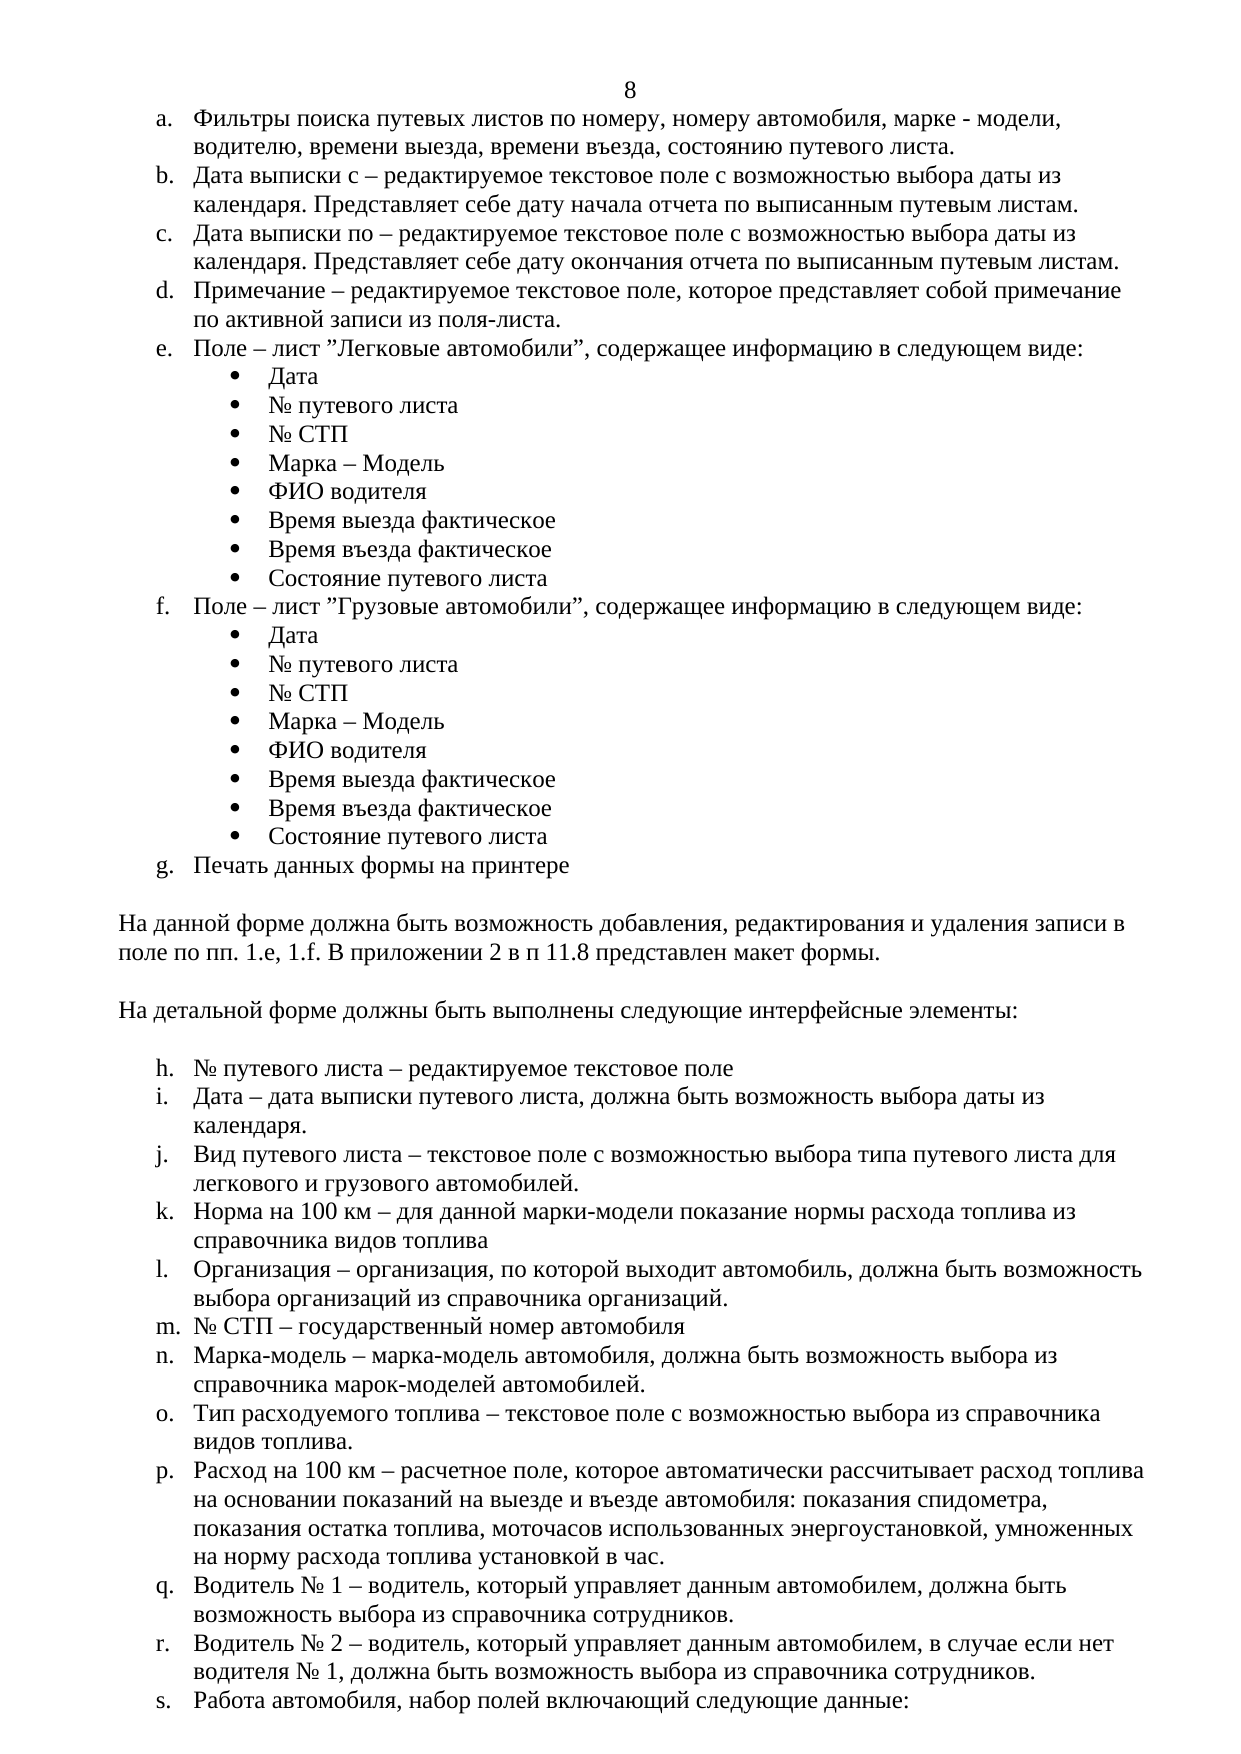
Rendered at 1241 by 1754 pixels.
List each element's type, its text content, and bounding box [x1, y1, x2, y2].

list Дата выписки по – редактируемое текстовое поле с возможностью выбора даты из календаря. Представляет себе дату окончания отчета по выписанным путевым листам. [156, 218, 1151, 275]
list Примечание – редактируемое текстовое поле, которое представляет собой примечание по активной записи из поля-листа. [156, 275, 1151, 333]
text На данной форме должна быть возможность добавления, редактирования и удаления записи в поле по пп. 1.e, 1.f. В приложении 2 в п 11.8 представлен макет формы. [118, 908, 1151, 966]
list Дата [231, 620, 1151, 649]
list № СТП [231, 678, 1151, 706]
list Марка-модель – марка-модель автомобиля, должна быть возможность выбора из справочника марок-моделей автомобилей. [156, 1340, 1151, 1398]
list Вид путевого листа – текстовое поле с возможностью выбора типа путевого листа для легкового и грузового автомобилей. [156, 1139, 1151, 1196]
list ФИО водителя [231, 476, 1151, 505]
list Организация – организация, по которой выходит автомобиль, должна быть возможность выбора организаций из справочника организаций. [156, 1254, 1151, 1311]
list Время выезда фактическое [231, 764, 1151, 793]
list Дата [231, 361, 1151, 390]
list Норма на 100 км – для данной марки-модели показание нормы расхода топлива из справочника видов топлива [156, 1196, 1151, 1254]
list Время выезда фактическое [231, 505, 1151, 534]
list Водитель № 1 – водитель, который управляет данным автомобилем, должна быть возможность выбора из справочника сотрудников. [156, 1570, 1151, 1628]
list Работа автомобиля, набор полей включающий следующие данные: [156, 1685, 1151, 1714]
list Состояние путевого листа [231, 563, 1151, 591]
list Состояние путевого листа [231, 821, 1151, 850]
list № путевого листа – редактируемое текстовое поле [156, 1053, 1151, 1081]
list Расход на 100 км – расчетное поле, которое автоматически рассчитывает расход топлива на основании показаний на выезде и въезде автомобиля: показания спидометра, показания остатка топлива, моточасов использованных энергоустановкой, умноженных на норму расхода топлива установкой в час. [156, 1455, 1151, 1570]
list Марка – Модель [231, 448, 1151, 476]
list Печать данных формы на принтере [156, 850, 1151, 879]
list Марка – Модель [231, 706, 1151, 735]
list № СТП [231, 419, 1151, 448]
list Время въезда фактическое [231, 534, 1151, 563]
text На детальной форме должны быть выполнены следующие интерфейсные элементы: [118, 995, 1151, 1023]
list Дата – дата выписки путевого листа, должна быть возможность выбора даты из календаря. [156, 1081, 1151, 1139]
list Водитель № 2 – водитель, который управляет данным автомобилем, в случае если нет водителя № 1, должна быть возможность выбора из справочника сотрудников. [156, 1628, 1151, 1685]
list ФИО водителя [231, 735, 1151, 764]
list № путевого листа [231, 649, 1151, 678]
list № СТП – государственный номер автомобиля [156, 1311, 1151, 1340]
list Фильтры поиска путевых листов по номеру, номеру автомобиля, марке - модели, водителю, времени выезда, времени въезда, состоянию путевого листа. [156, 103, 1151, 160]
list Поле – лист ”Грузовые автомобили”, содержащее информацию в следующем виде: [156, 591, 1151, 620]
list Время въезда фактическое [231, 793, 1151, 821]
list Дата выписки с – редактируемое текстовое поле с возможностью выбора даты из календаря. Представляет себе дату начала отчета по выписанным путевым листам. [156, 160, 1151, 218]
list Поле – лист ”Легковые автомобили”, содержащее информацию в следующем виде: [156, 333, 1151, 361]
list Тип расходуемого топлива – текстовое поле с возможностью выбора из справочника видов топлива. [156, 1398, 1151, 1455]
list № путевого листа [231, 390, 1151, 419]
